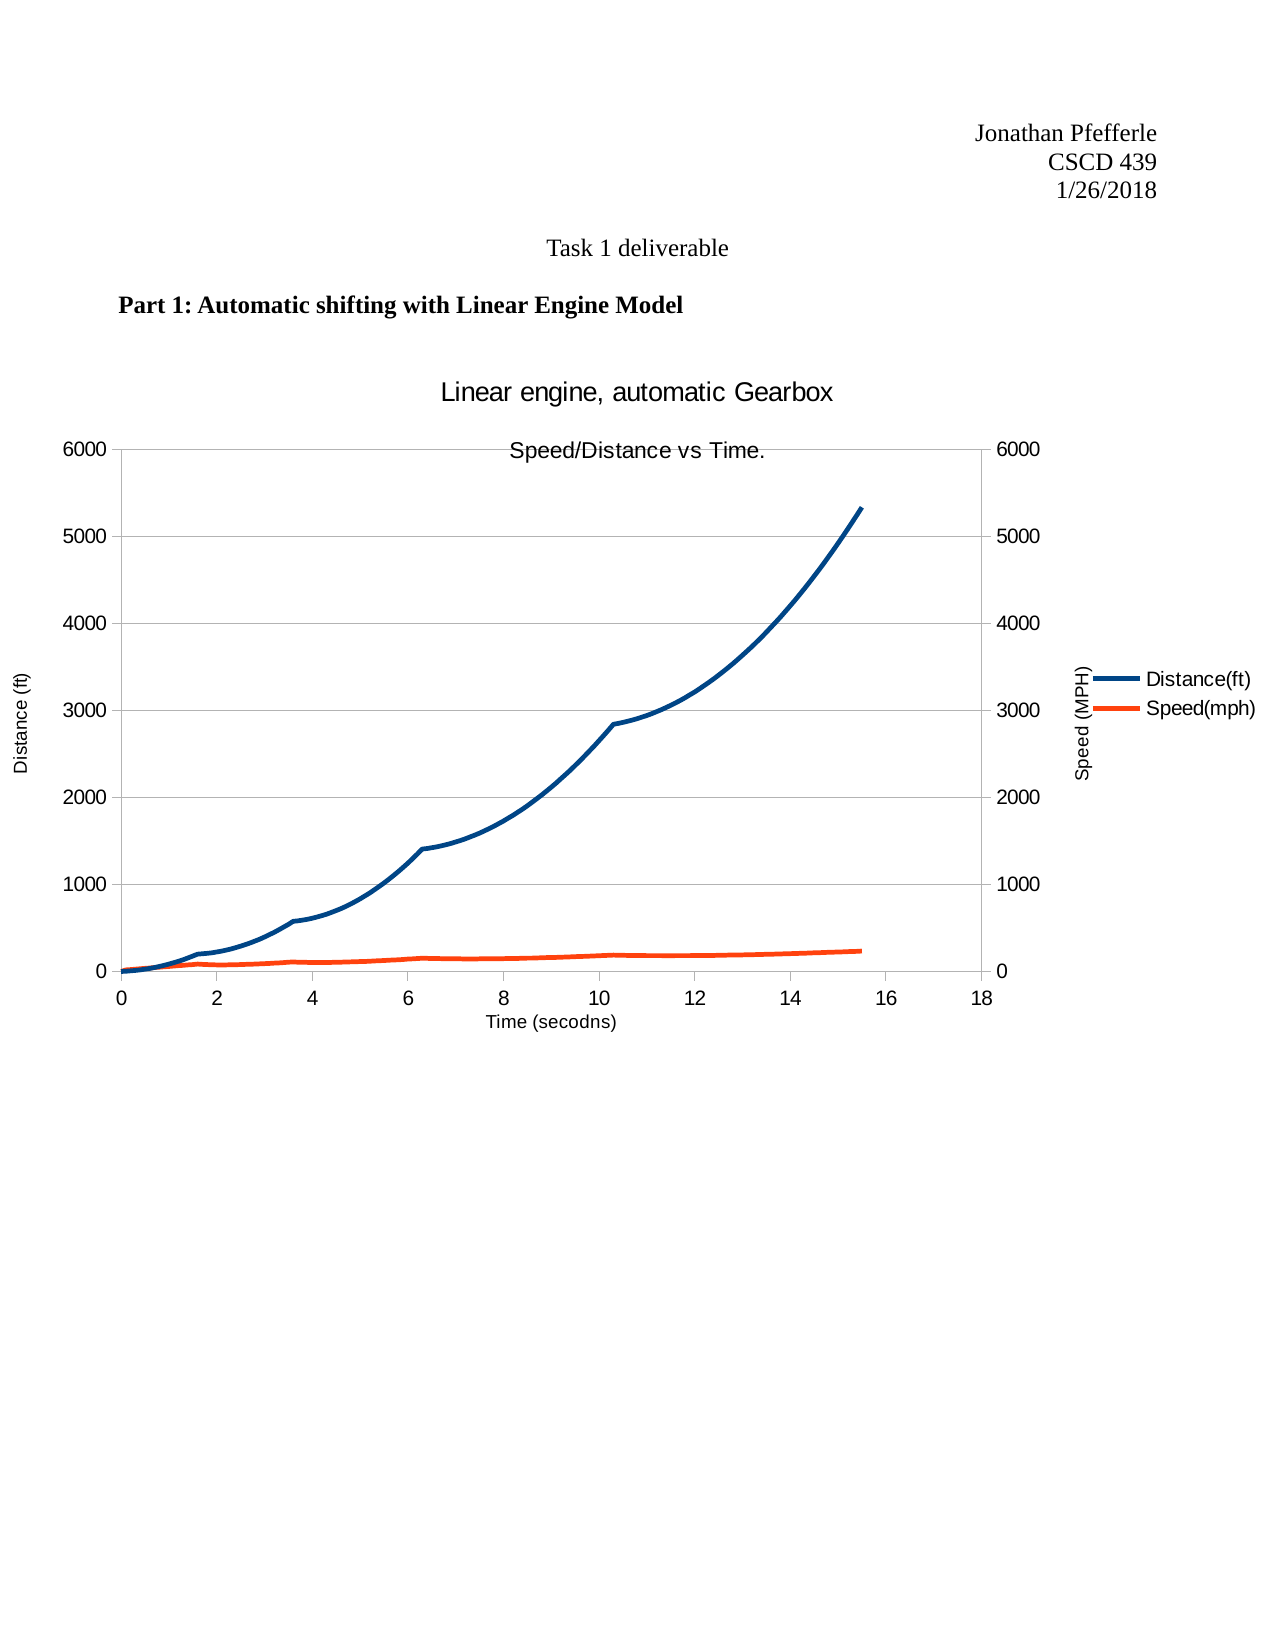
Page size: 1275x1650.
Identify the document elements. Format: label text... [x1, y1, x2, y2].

text CSCD 439 [118, 147, 1157, 176]
text Jonathan Pfefferle [118, 118, 1157, 147]
text Part 1: Automatic shifting with Linear Engine Model [118, 291, 1157, 319]
text Task 1 deliverable [118, 233, 1157, 262]
text 1/26/2018 [118, 176, 1157, 204]
